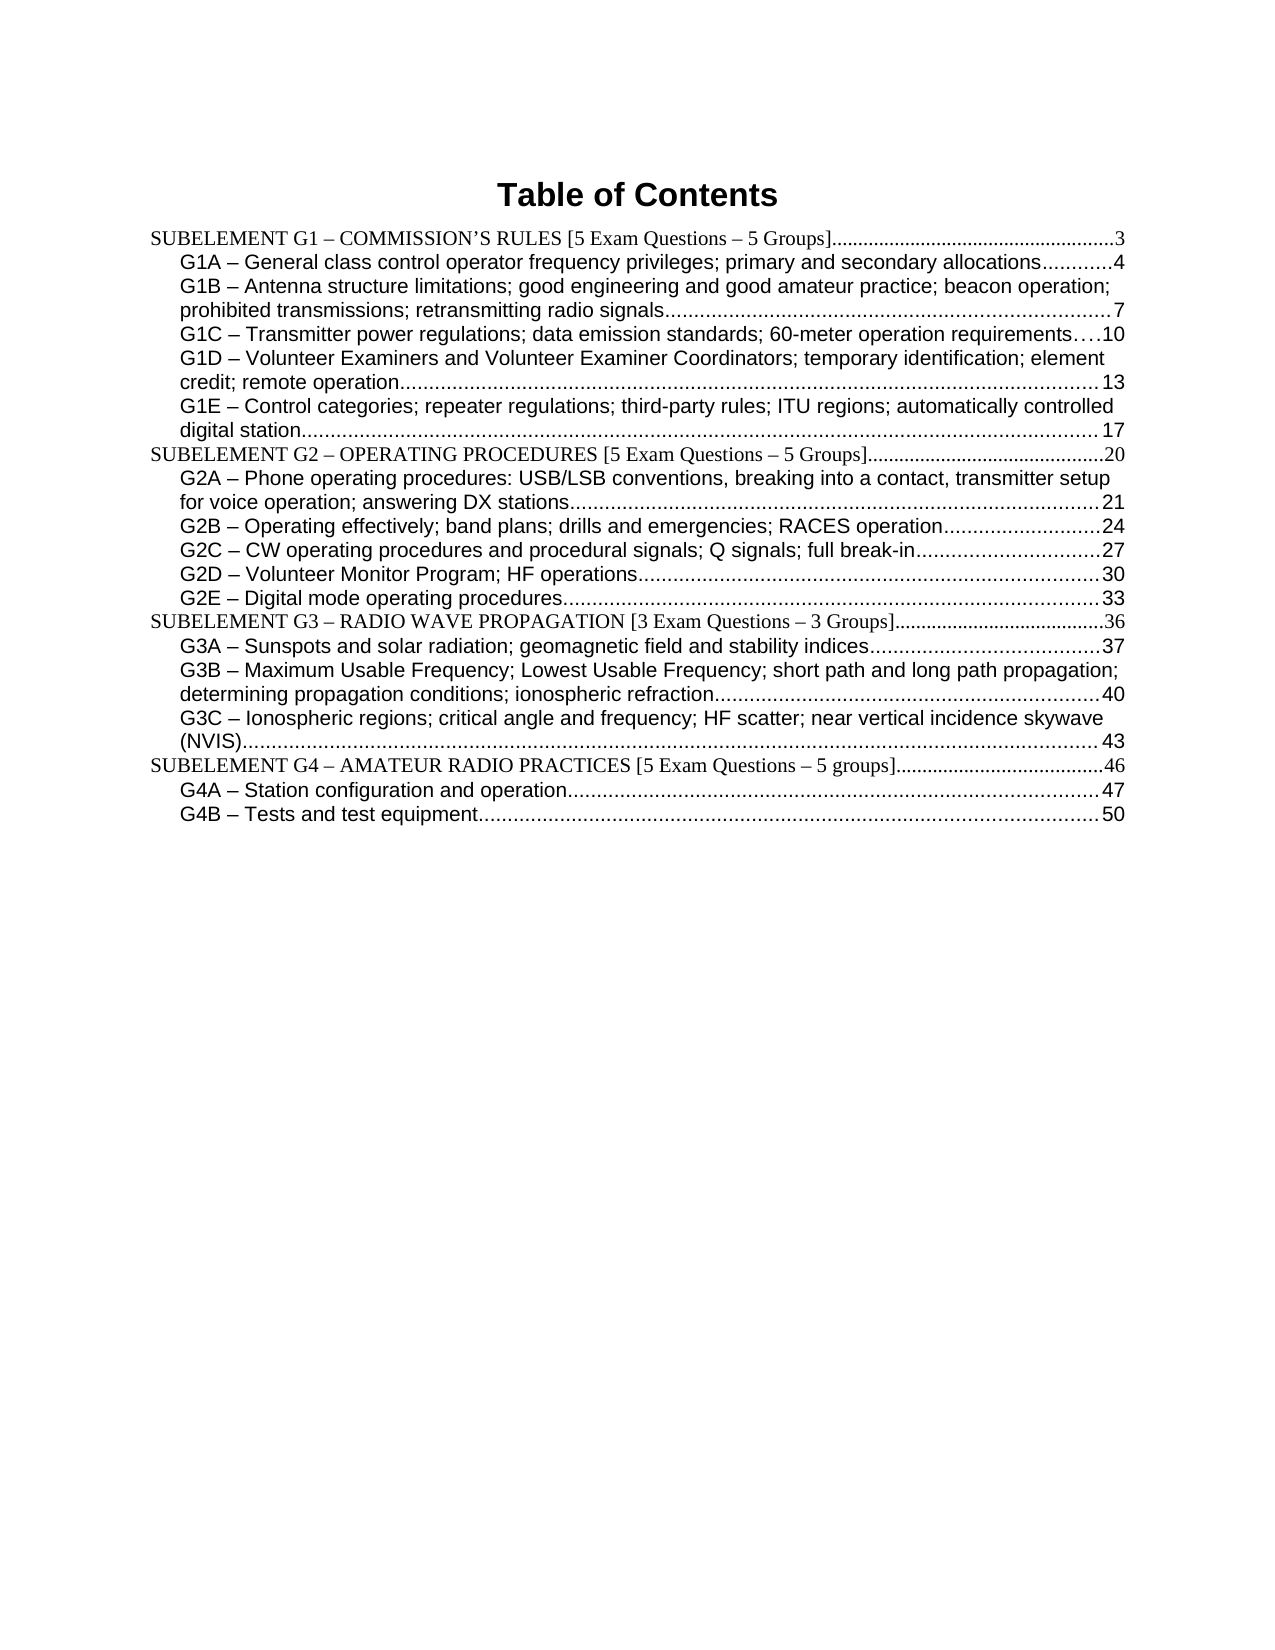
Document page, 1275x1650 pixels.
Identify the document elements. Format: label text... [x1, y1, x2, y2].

text G4B – Tests and test equipment 50 [179, 801, 1125, 825]
text G2A – Phone operating procedures: USB/LSB conventions, breaking into a contact, transmitter setup for voice operation; answering DX stations 21 [179, 466, 1125, 514]
text G2E – Digital mode operating procedures 33 [179, 586, 1125, 609]
text G4A – Station configuration and operation 47 [179, 777, 1125, 801]
text G3B – Maximum Usable Frequency; Lowest Usable Frequency; short path and long path propagation; determining propagation conditions; ionospheric refraction 40 [179, 657, 1125, 705]
text G1B – Antenna structure limitations; good engineering and good amateur practice; beacon operation; prohibited transmissions; retransmitting radio signals 7 [179, 274, 1125, 322]
text G2C – CW operating procedures and procedural signals; Q signals; full break-in 27 [179, 538, 1125, 562]
text G2D – Volunteer Monitor Program; HF operations 30 [179, 562, 1125, 586]
text G2B – Operating effectively; band plans; drills and emergencies; RACES operation 24 [179, 514, 1125, 538]
text SUBELEMENT G2 – OPERATING PROCEDURES [5 Exam Questions – 5 Groups] 20 [150, 442, 1125, 466]
text SUBELEMENT G1 – COMMISSION’S RULES [5 Exam Questions – 5 Groups] 3 [150, 226, 1125, 250]
text G1E – Control categories; repeater regulations; third-party rules; ITU regions; automatically controlled digital station 17 [179, 394, 1125, 442]
text SUBELEMENT G4 – AMATEUR RADIO PRACTICES [5 Exam Questions – 5 groups] 46 [150, 753, 1125, 777]
text G1D – Volunteer Examiners and Volunteer Examiner Coordinators; temporary identification; element credit; remote operation 13 [179, 346, 1125, 394]
subtitle Table of Contents [150, 175, 1125, 213]
text G1A – General class control operator frequency privileges; primary and secondary allocations 4 [179, 250, 1125, 274]
text G3A – Sunspots and solar radiation; geomagnetic field and stability indices 37 [179, 633, 1125, 657]
text SUBELEMENT G3 – RADIO WAVE PROPAGATION [3 Exam Questions – 3 Groups] 36 [150, 609, 1125, 633]
text G1C – Transmitter power regulations; data emission standards; 60-meter operation requirements 10 [179, 322, 1125, 346]
text G3C – Ionospheric regions; critical angle and frequency; HF scatter; near vertical incidence skywave (NVIS) 43 [179, 705, 1125, 753]
